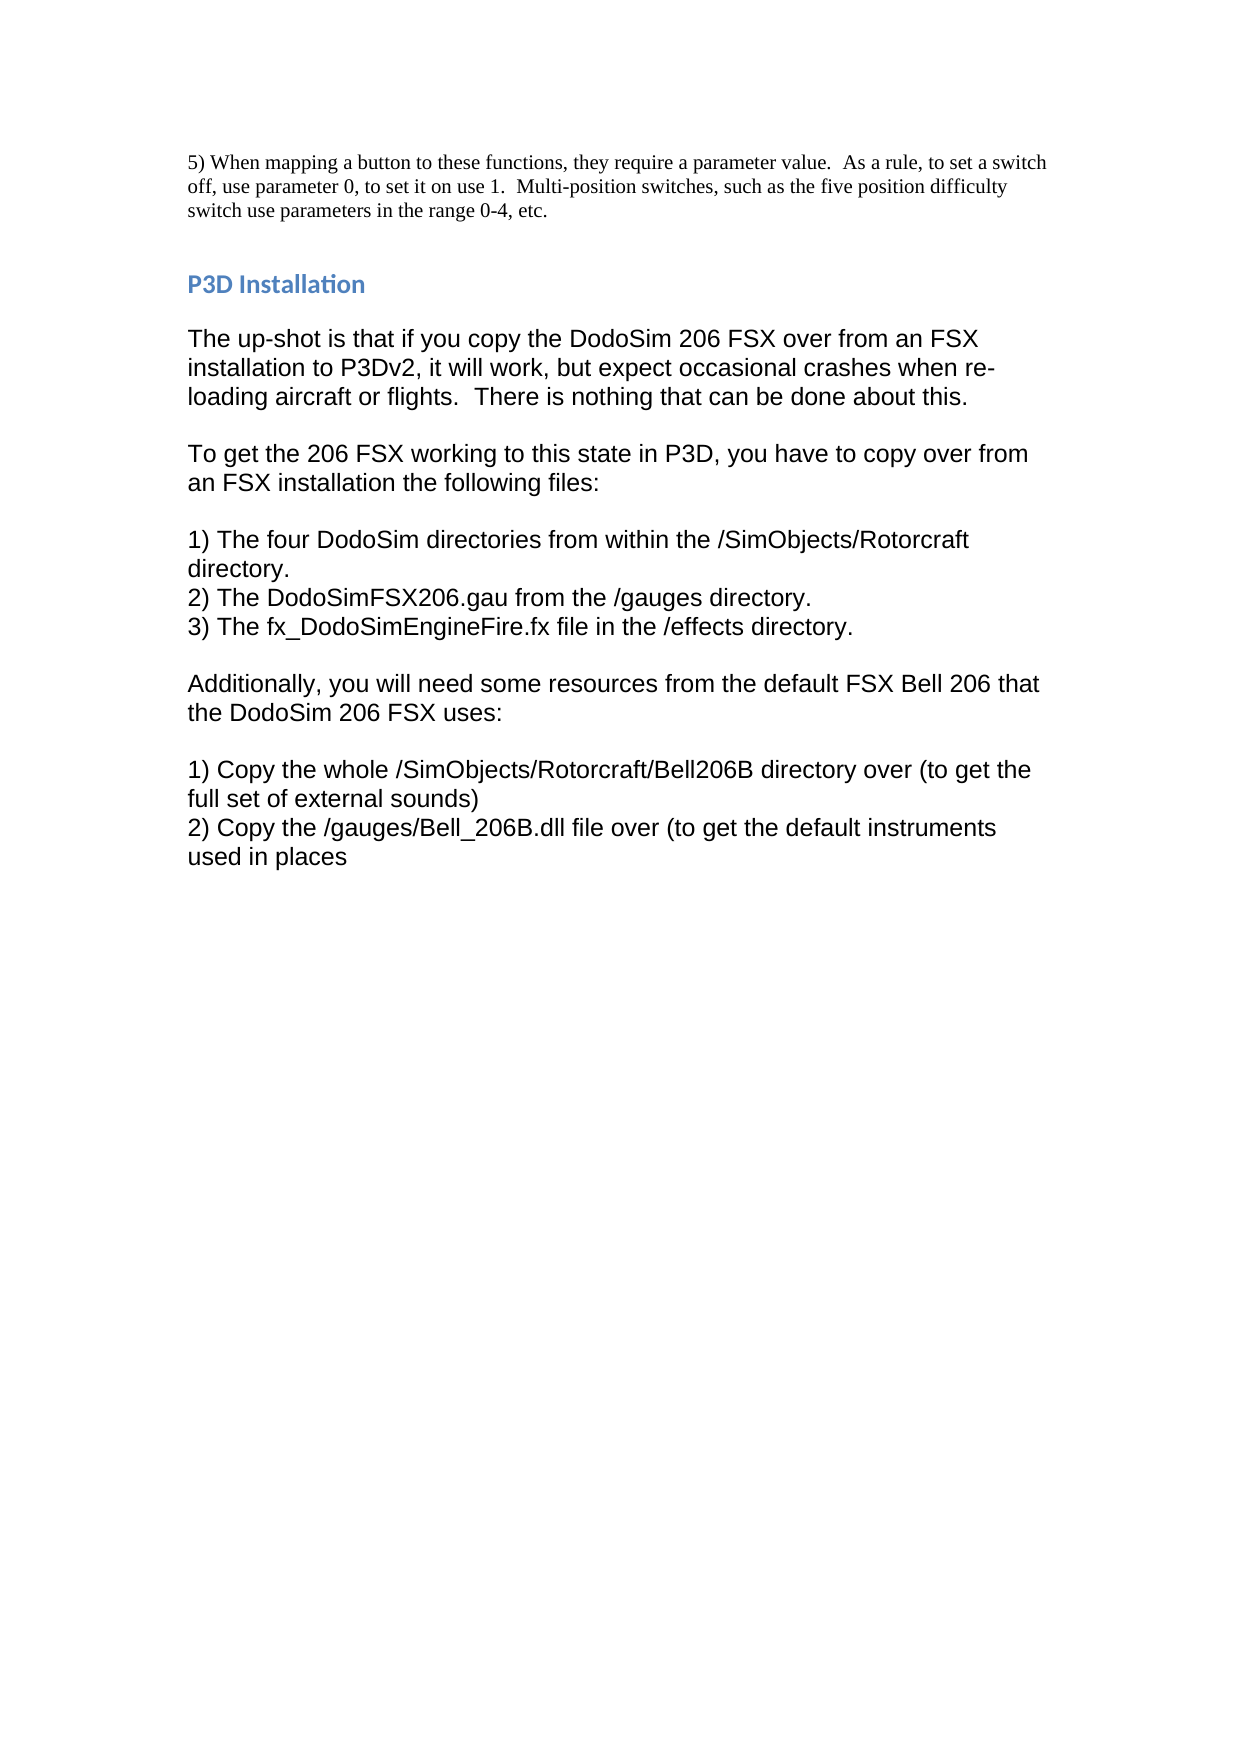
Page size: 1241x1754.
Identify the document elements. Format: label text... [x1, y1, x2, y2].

text 5) When mapping a button to these functions, they require a parameter value. As a rule, to set a switch off, use parameter 0, to set it on use 1. Multi-position switches, such as the five position difficulty switch use parameters in the range 0-4, etc. [187, 150, 1053, 222]
subtitle P3D Installation [187, 267, 1053, 300]
text The up-shot is that if you copy the DodoSim 206 FSX over from an FSX installation to P3Dv2, it will work, but expect occasional crashes when re-loading aircraft or flights. There is nothing that can be done about this. To get the 206 FSX working to this state in P3D, you have to copy over from an FSX installation the following files: 1) The four DodoSim directories from within the /SimObjects/Rotorcraft directory. 2) The DodoSimFSX206.gau from the /gauges directory. 3) The fx_DodoSimEngineFire.fx file in the /effects directory. Additionally, you will need some resources from the default FSX Bell 206 that the DodoSim 206 FSX uses: 1) Copy the whole /SimObjects/Rotorcraft/Bell206B directory over (to get the full set of external sounds) 2) Copy the /gauges/Bell_206B.dll file over (to get the default instruments used in places [187, 324, 1053, 870]
